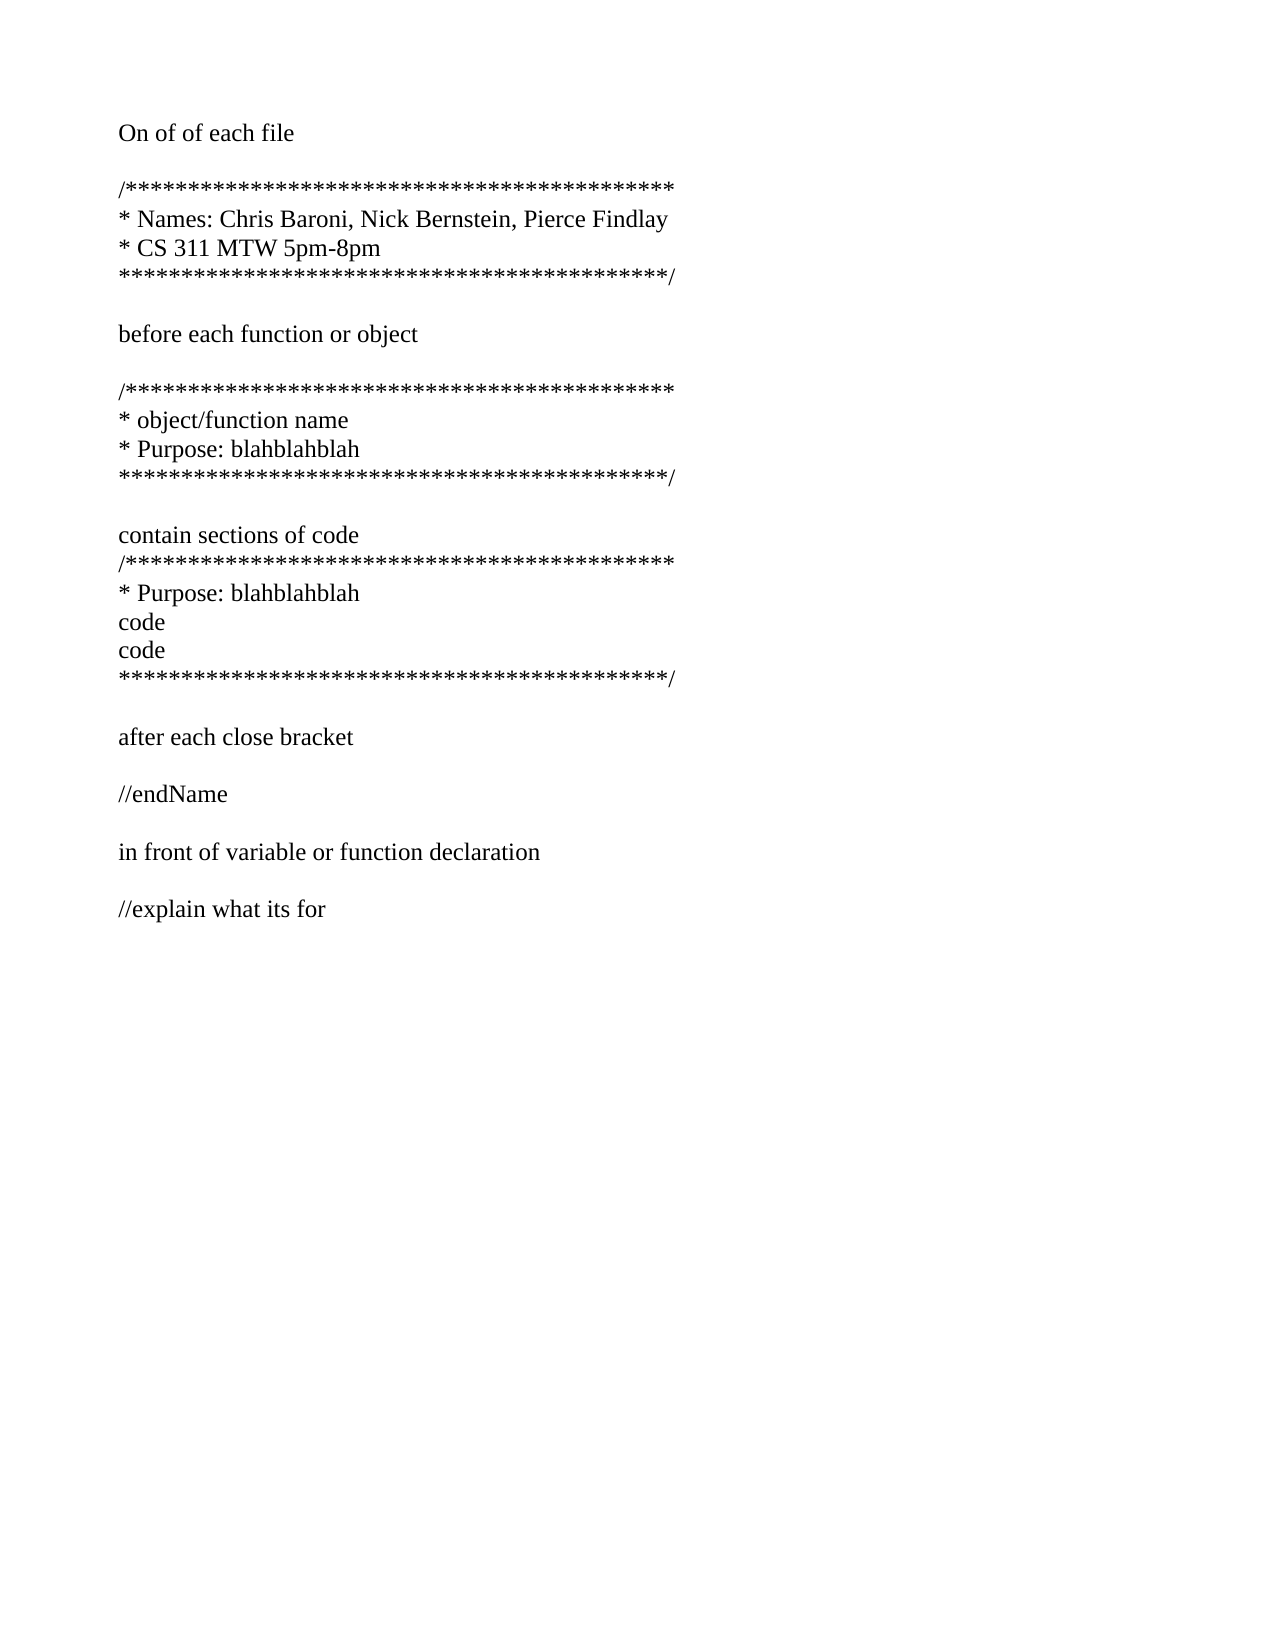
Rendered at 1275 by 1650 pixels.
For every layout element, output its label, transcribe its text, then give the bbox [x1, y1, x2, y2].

text code [118, 607, 1157, 636]
text * CS 311 MTW 5pm-8pm [118, 233, 1157, 262]
text /******************************************** [118, 377, 1157, 406]
text ********************************************/ [118, 463, 1157, 492]
text contain sections of code [118, 521, 1157, 549]
text after each close bracket [118, 722, 1157, 751]
text code [118, 636, 1157, 664]
text ********************************************/ [118, 664, 1157, 693]
text On of of each file [118, 118, 1157, 147]
text * Purpose: blahblahblah [118, 434, 1157, 463]
text * Purpose: blahblahblah [118, 578, 1157, 607]
text in front of variable or function declaration [118, 837, 1157, 866]
text * Names: Chris Baroni, Nick Bernstein, Pierce Findlay [118, 204, 1157, 233]
text //explain what its for [118, 894, 1157, 923]
text //endName [118, 779, 1157, 808]
text * object/function name [118, 406, 1157, 434]
text ********************************************/ [118, 262, 1157, 291]
text /******************************************** [118, 176, 1157, 204]
text /******************************************** [118, 549, 1157, 578]
text before each function or object [118, 319, 1157, 348]
